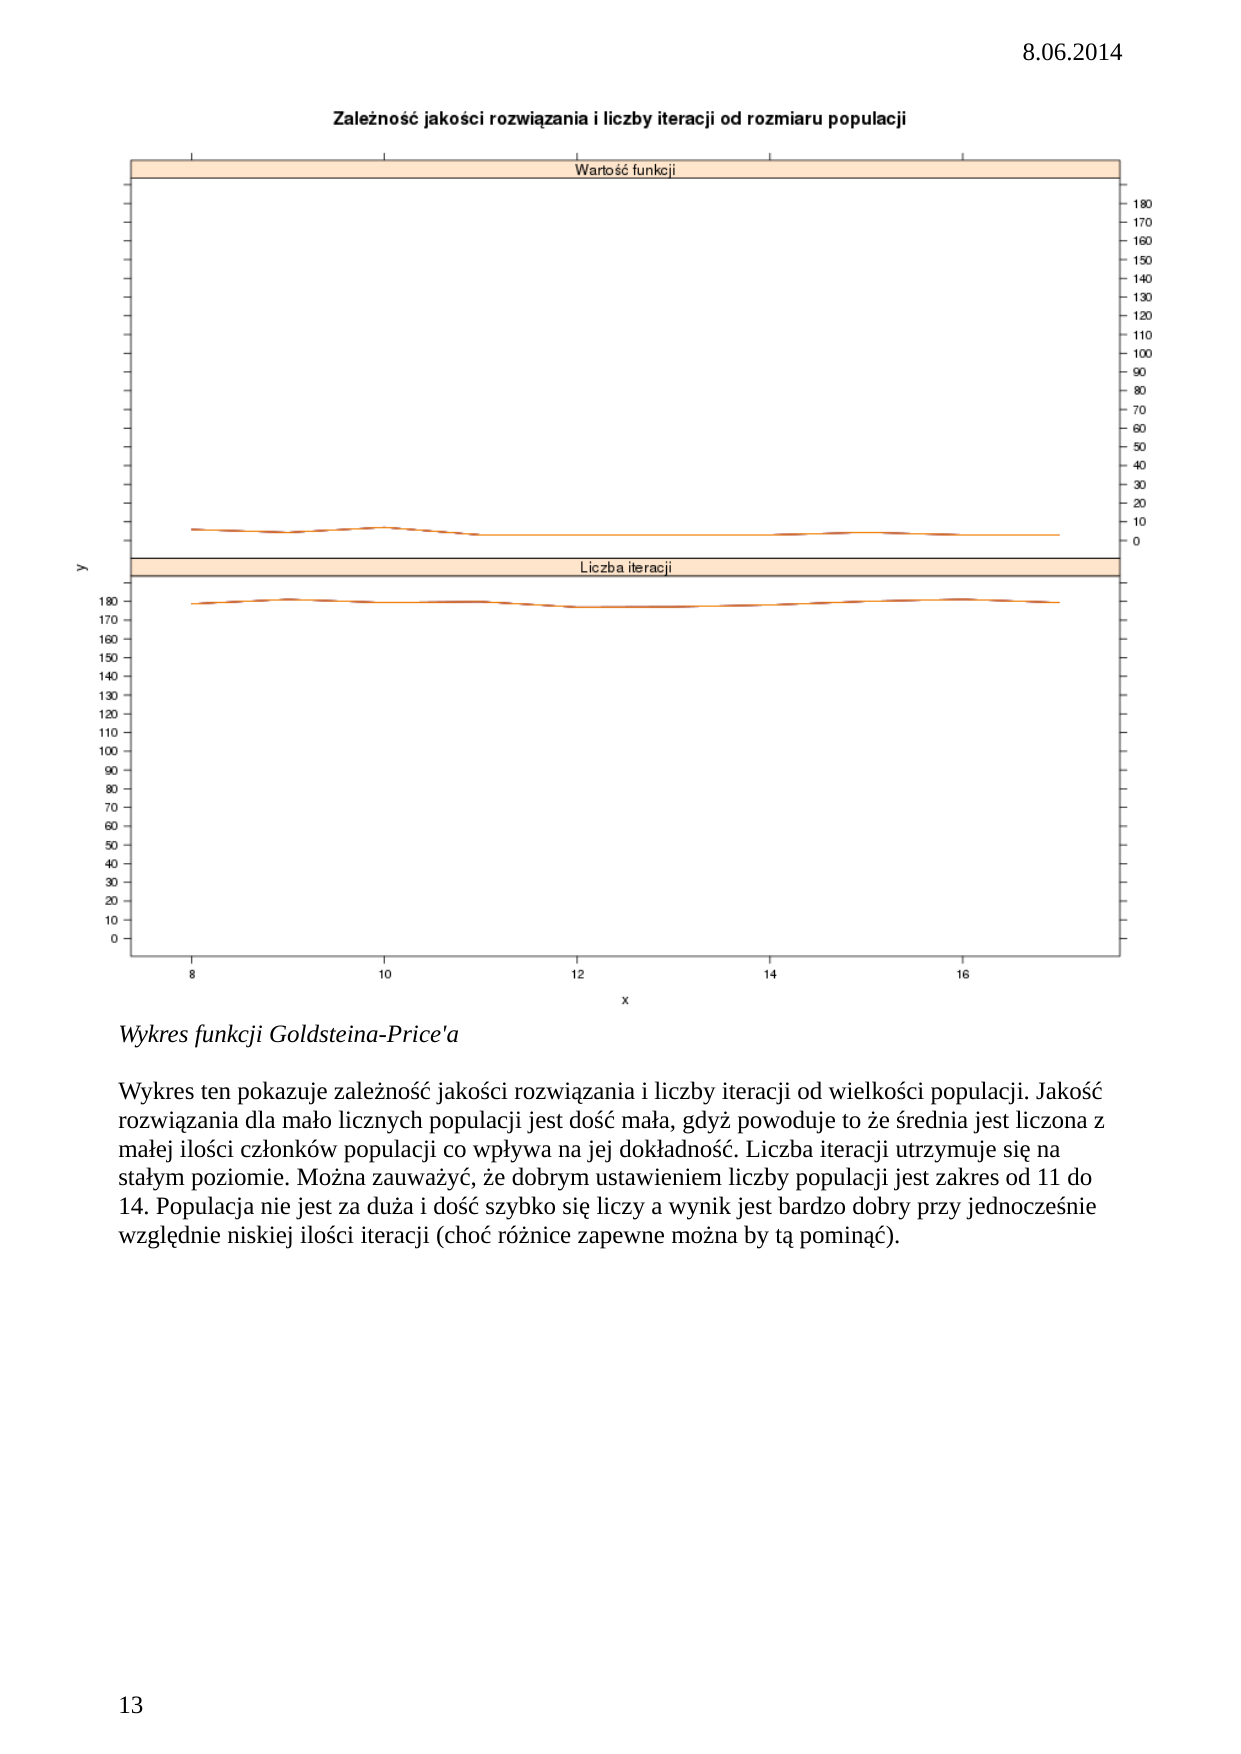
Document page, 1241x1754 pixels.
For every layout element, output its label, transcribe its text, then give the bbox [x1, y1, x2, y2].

picture [67, 104, 1174, 1019]
text Wykres funkcji Goldsteina-Price'a [118, 1019, 1122, 1047]
text Wykres ten pokazuje zależność jakości rozwiązania i liczby iteracji od wielkości populacji. Jakość rozwiązania dla mało licznych populacji jest dość mała, gdyż powoduje to że średnia jest liczona z małej ilości członków populacji co wpływa na jej dokładność. Liczba iteracji utrzymuje się na stałym poziomie. Można zauważyć, że dobrym ustawieniem liczby populacji jest zakres od 11 do 14. Populacja nie jest za duża i dość szybko się liczy a wynik jest bardzo dobry przy jednocześnie względnie niskiej ilości iteracji (choć różnice zapewne można by tą pominąć). [118, 1076, 1122, 1249]
